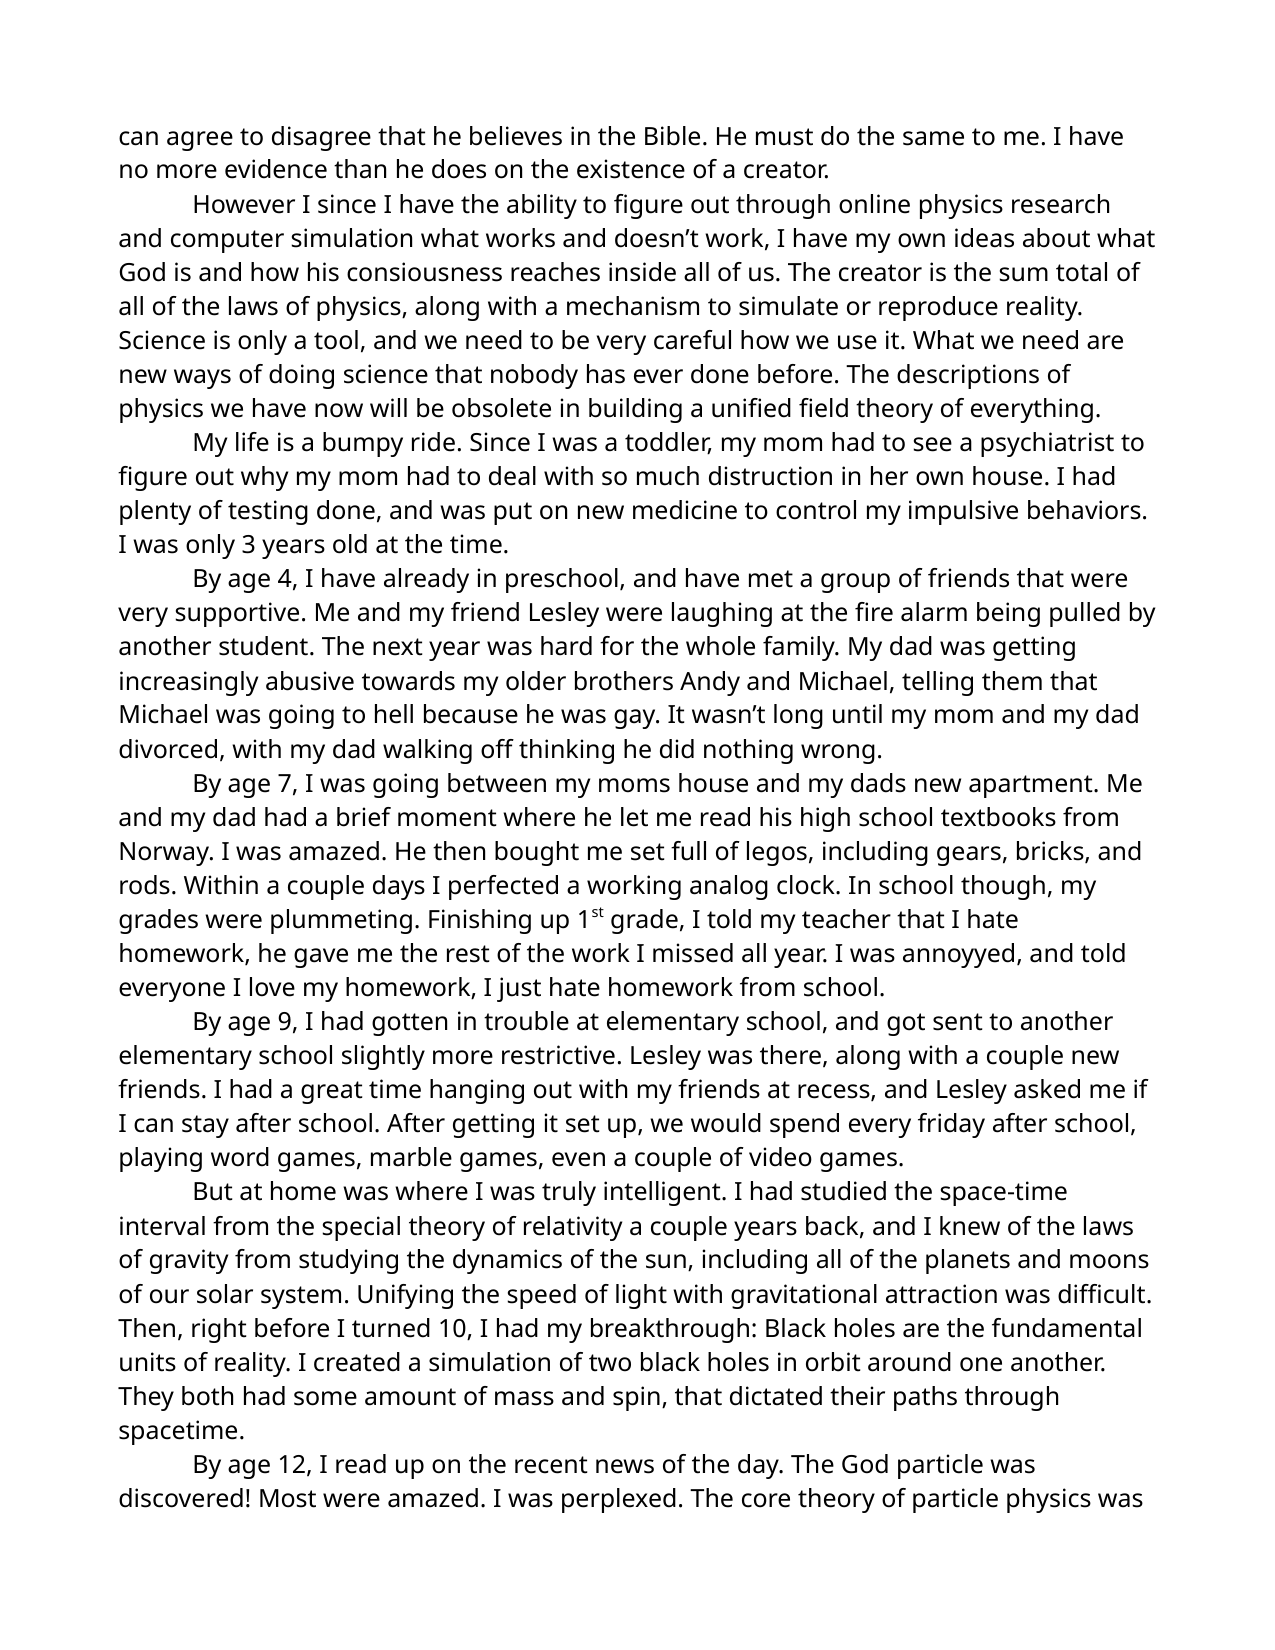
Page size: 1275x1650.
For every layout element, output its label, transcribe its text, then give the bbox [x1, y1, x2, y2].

text By age 9, I had gotten in trouble at elementary school, and got sent to another elementary school slightly more restrictive. Lesley was there, along with a couple new friends. I had a great time hanging out with my friends at recess, and Lesley asked me if I can stay after school. After getting it set up, we would spend every friday after school, playing word games, marble games, even a couple of video games. [118, 1004, 1157, 1174]
text But at home was where I was truly intelligent. I had studied the space-time interval from the special theory of relativity a couple years back, and I knew of the laws of gravity from studying the dynamics of the sun, including all of the planets and moons of our solar system. Unifying the speed of light with gravitational attraction was difficult. Then, right before I turned 10, I had my breakthrough: Black holes are the fundamental units of reality. I created a simulation of two black holes in orbit around one another. They both had some amount of mass and spin, that dictated their paths through spacetime. [118, 1174, 1157, 1447]
text By age 4, I have already in preschool, and have met a group of friends that were very supportive. Me and my friend Lesley were laughing at the fire alarm being pulled by another student. The next year was hard for the whole family. My dad was getting increasingly abusive towards my older brothers Andy and Michael, telling them that Michael was going to hell because he was gay. It wasn’t long until my mom and my dad divorced, with my dad walking off thinking he did nothing wrong. [118, 561, 1157, 765]
text However I since I have the ability to figure out through online physics research and computer simulation what works and doesn’t work, I have my own ideas about what God is and how his consiousness reaches inside all of us. The creator is the sum total of all of the laws of physics, along with a mechanism to simulate or reproduce reality. Science is only a tool, and we need to be very careful how we use it. What we need are new ways of doing science that nobody has ever done before. The descriptions of physics we have now will be obsolete in building a unified field theory of everything. [118, 186, 1157, 425]
text My life is a bumpy ride. Since I was a toddler, my mom had to see a psychiatrist to figure out why my mom had to deal with so much distruction in her own house. I had plenty of testing done, and was put on new medicine to control my impulsive behaviors. I was only 3 years old at the time. [118, 425, 1157, 561]
text By age 12, I read up on the recent news of the day. The God particle was discovered! Most were amazed. I was perplexed. The core theory of particle physics was [118, 1447, 1157, 1515]
text By age 7, I was going between my moms house and my dads new apartment. Me and my dad had a brief moment where he let me read his high school textbooks from Norway. I was amazed. He then bought me set full of legos, including gears, bricks, and rods. Within a couple days I perfected a working analog clock. In school though, my grades were plummeting. Finishing up 1st grade, I told my teacher that I hate homework, he gave me the rest of the work I missed all year. I was annoyyed, and told everyone I love my homework, I just hate homework from school. [118, 765, 1157, 1004]
text can agree to disagree that he believes in the Bible. He must do the same to me. I have no more evidence than he does on the existence of a creator. [118, 118, 1157, 186]
